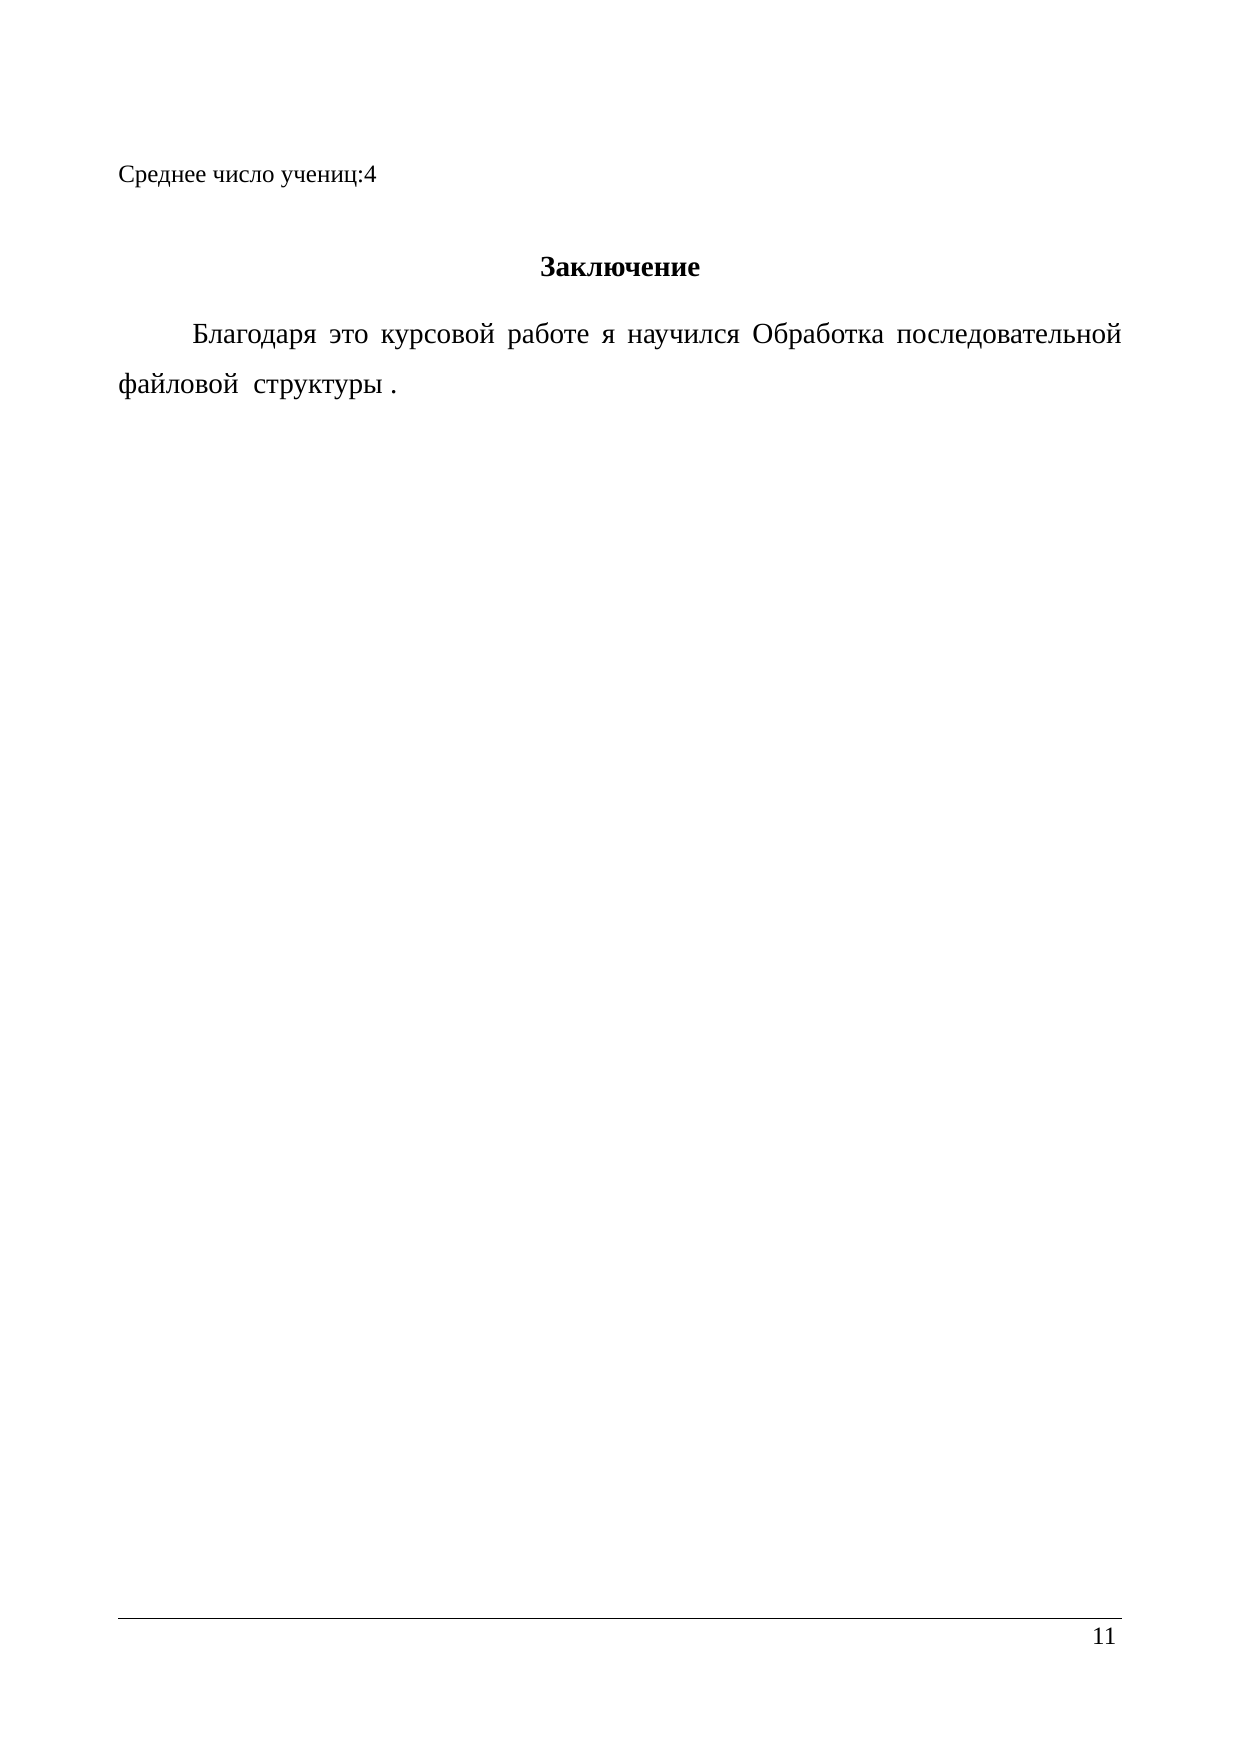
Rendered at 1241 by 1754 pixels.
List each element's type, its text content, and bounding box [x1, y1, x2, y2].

text Среднее число учениц:4 [118, 159, 1122, 188]
text Благодаря это курсовой работе я научился Обработка последовательной файловой структуры . [118, 316, 1122, 400]
text Заключение [118, 249, 1122, 282]
